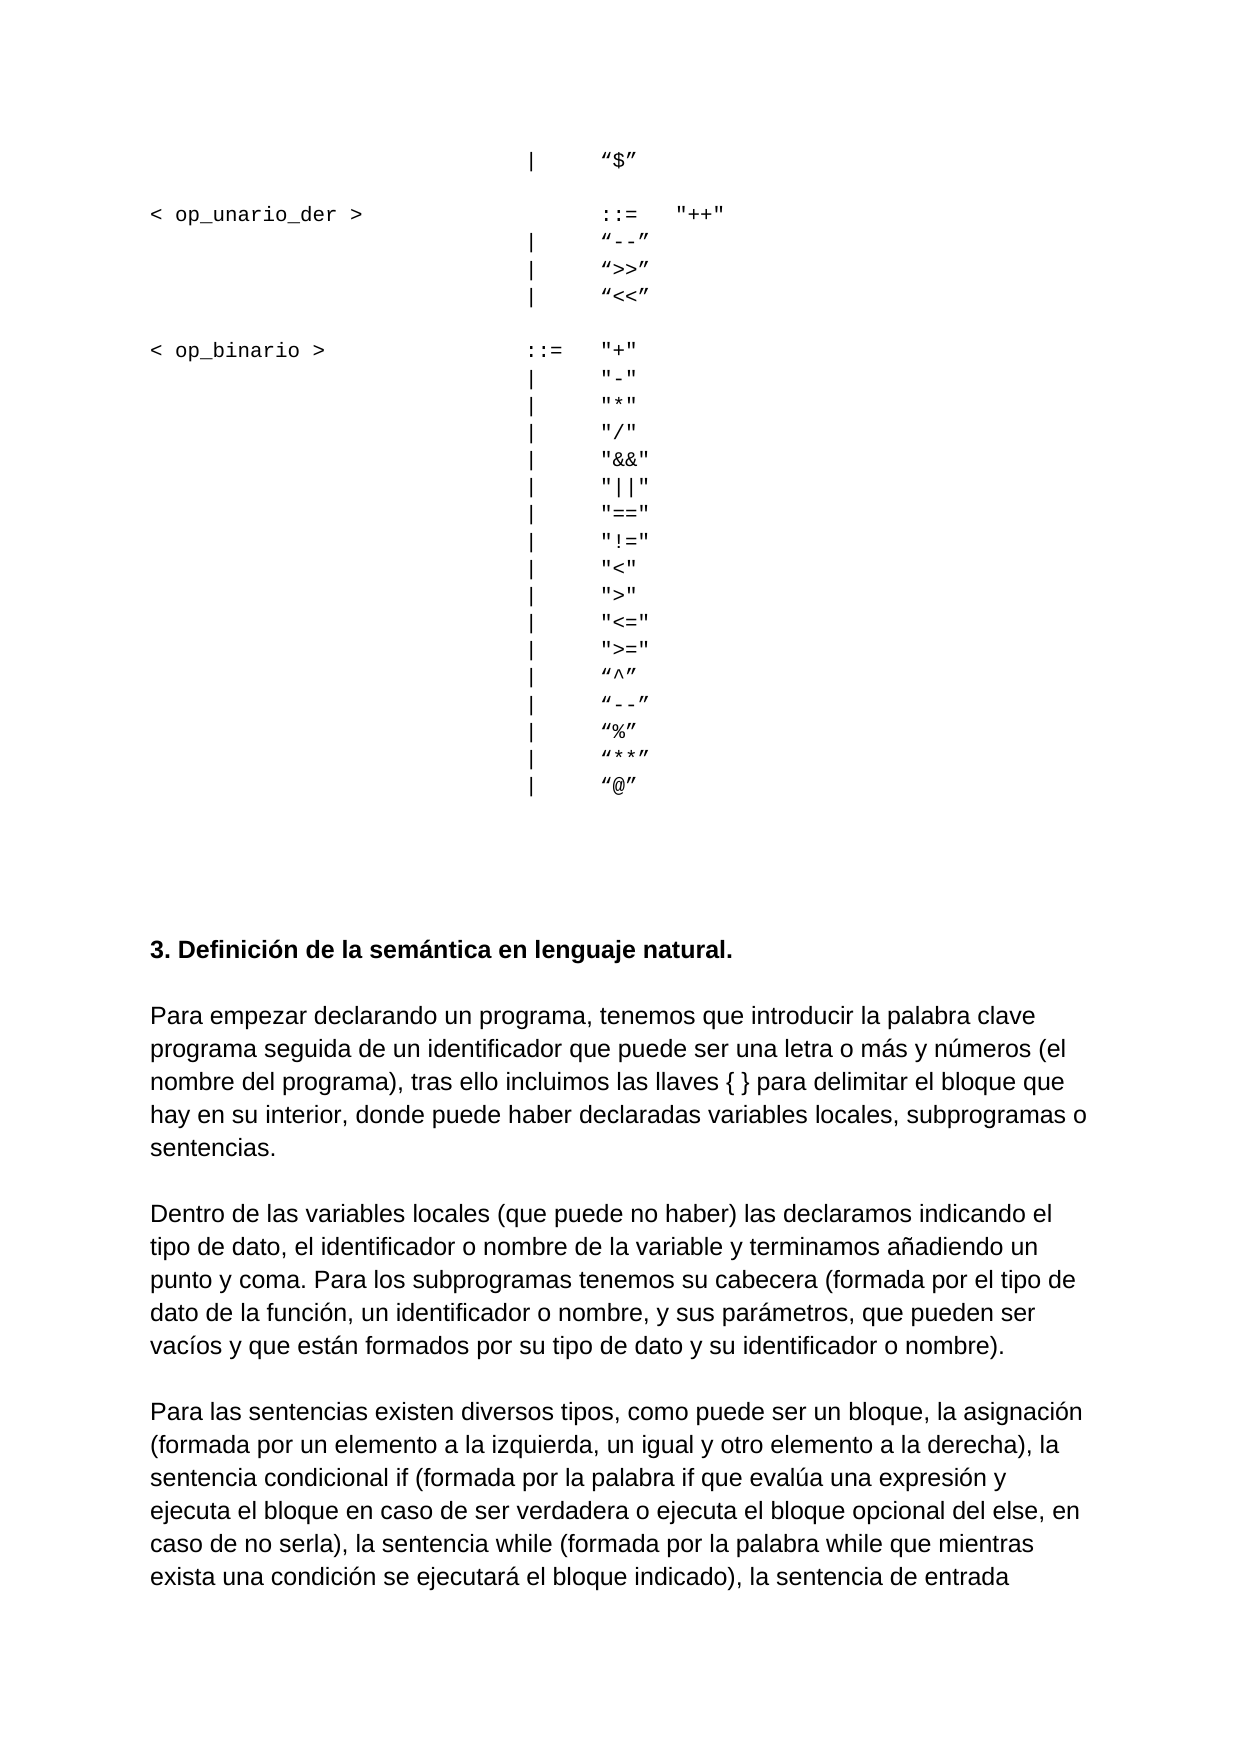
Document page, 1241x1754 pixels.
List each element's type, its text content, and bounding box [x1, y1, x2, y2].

text | ">" [525, 585, 1090, 609]
text | "<=" [525, 612, 1090, 636]
text | “>>” [450, 259, 1090, 282]
text | "-" [525, 367, 1090, 391]
text < op_binario > ::= "+" [150, 340, 1090, 364]
text | “%” [525, 721, 1090, 744]
text | "!=" [525, 531, 1090, 554]
text | "&&" [525, 449, 1090, 473]
text Para empezar declarando un programa, tenemos que introducir la palabra clave programa seguida de un identificador que puede ser una letra o más y números (el nombre del programa), tras ello incluimos las llaves { } para delimitar el bloque que hay en su interior, donde puede haber declaradas variables locales, subprogramas o sentencias. [150, 1001, 1090, 1161]
text 3. Definición de la semántica en lenguaje natural. [150, 934, 1090, 963]
text | "==" [525, 503, 1090, 527]
text | "<" [525, 558, 1090, 581]
text | “<<” [450, 286, 1090, 309]
text < op_unario_der > ::= "++" [150, 204, 1090, 228]
text | "*" [525, 395, 1090, 418]
text | “$” [450, 150, 1090, 174]
text | “@” [525, 775, 1090, 799]
text | “^” [525, 667, 1090, 690]
text | ">=" [525, 639, 1090, 663]
text | “--” [450, 232, 1090, 255]
text Dentro de las variables locales (que puede no haber) las declaramos indicando el tipo de dato, el identificador o nombre de la variable y terminamos añadiendo un punto y coma. Para los subprogramas tenemos su cabecera (formada por el tipo de dato de la función, un identificador o nombre, y sus parámetros, que pueden ser vacíos y que están formados por su tipo de dato y su identificador o nombre). [150, 1199, 1090, 1359]
text | "||" [525, 476, 1090, 500]
text | “**” [525, 748, 1090, 772]
text Para las sentencias existen diversos tipos, como puede ser un bloque, la asignación (formada por un elemento a la izquierda, un igual y otro elemento a la derecha), la sentencia condicional if (formada por la palabra if que evalúa una expresión y ejecuta el bloque en caso de ser verdadera o ejecuta el bloque opcional del else, en caso de no serla), la sentencia while (formada por la palabra while que mientras exista una condición se ejecutará el bloque indicado), la sentencia de entrada [150, 1397, 1090, 1591]
text | "/" [525, 422, 1090, 446]
text | “--” [525, 694, 1090, 717]
